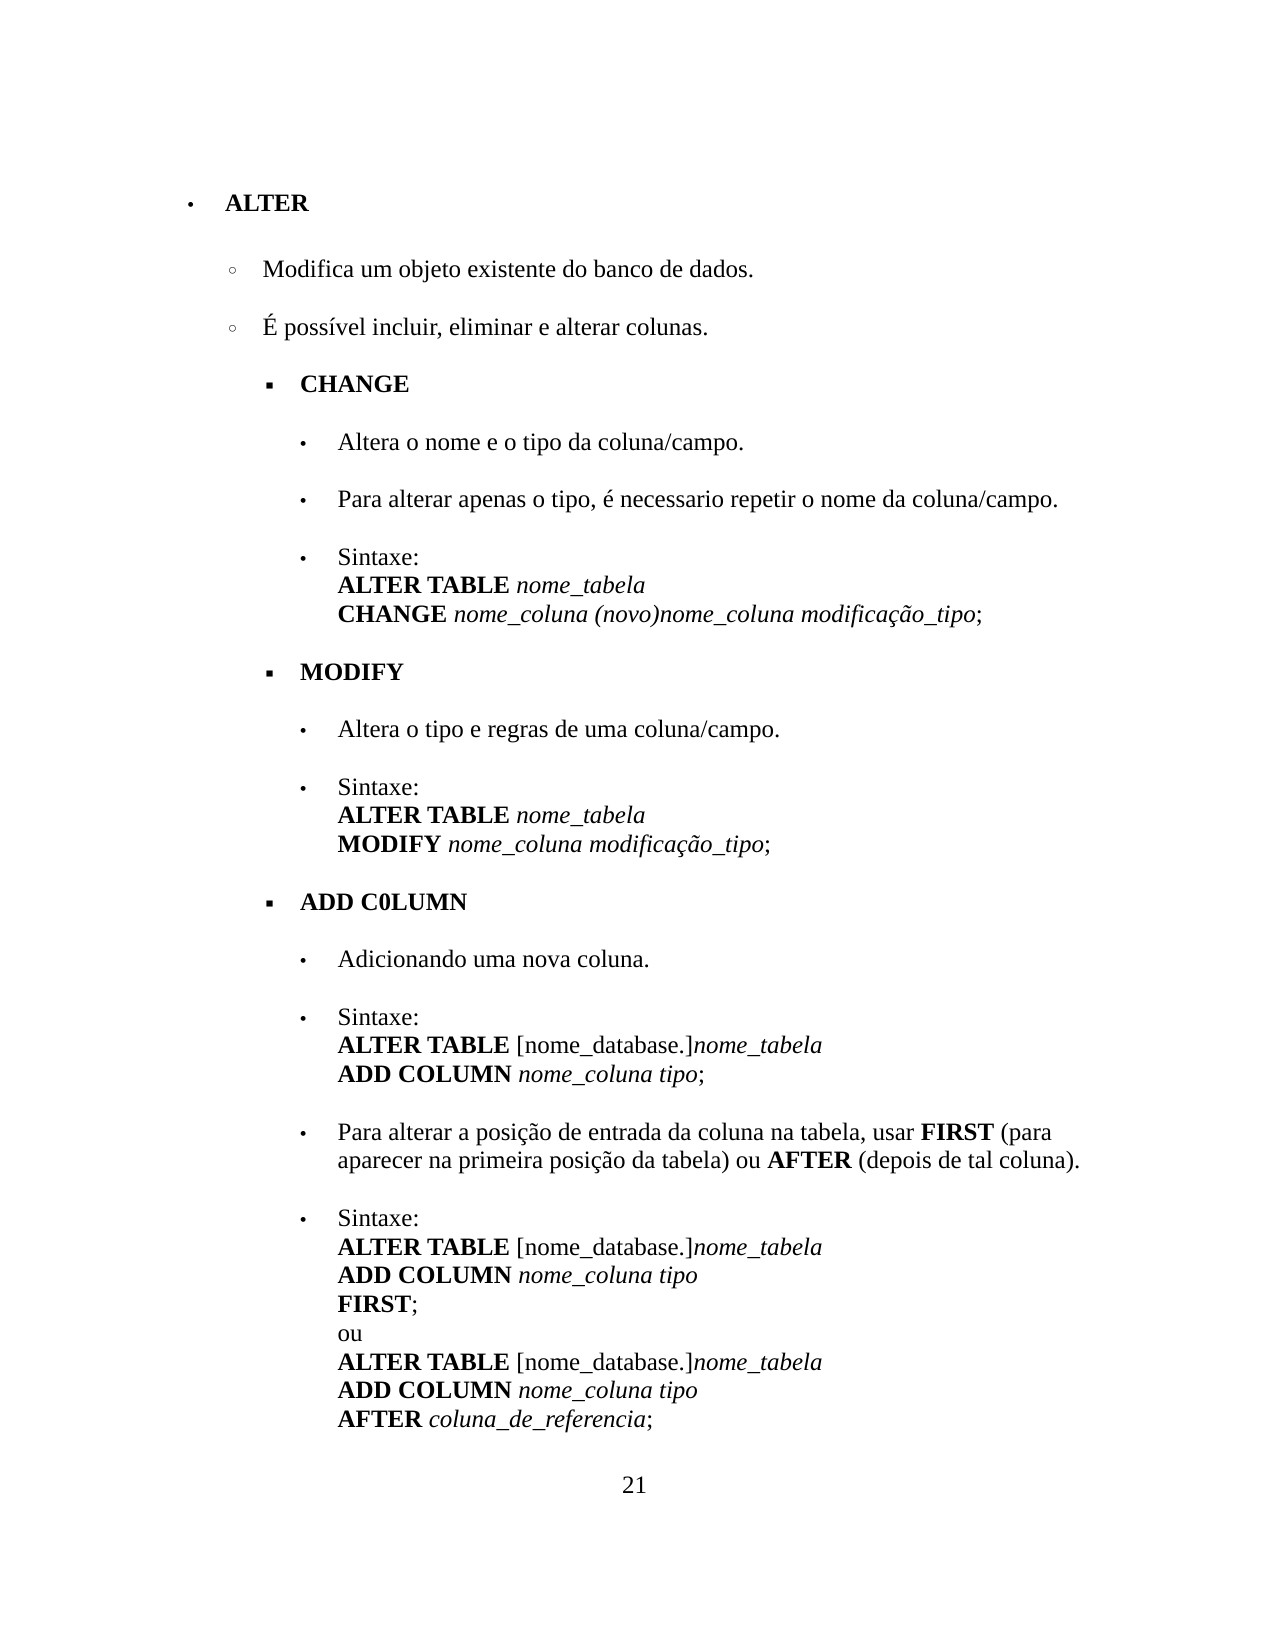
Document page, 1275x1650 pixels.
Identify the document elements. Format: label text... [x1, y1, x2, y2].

list Sintaxe: ALTER TABLE [nome_database.]nome_tabela ADD COLUMN nome_coluna tipo; [300, 1002, 1125, 1117]
list CHANGE [262, 369, 1125, 427]
list Sintaxe: ALTER TABLE nome_tabela CHANGE nome_coluna (novo)nome_coluna modificação_tipo; [300, 542, 1125, 657]
list Sintaxe: ALTER TABLE [nome_database.]nome_tabela ADD COLUMN nome_coluna tipo FIRST; ou ALTER TABLE [nome_database.]nome_tabela ADD COLUMN nome_coluna tipo AFTER coluna_de_referencia; [300, 1203, 1125, 1433]
list Altera o nome e o tipo da coluna/campo. [300, 427, 1125, 484]
list Para alterar a posição de entrada da coluna na tabela, usar FIRST (para aparecer na primeira posição da tabela) ou AFTER (depois de tal coluna). [300, 1117, 1125, 1203]
list [262, 150, 1125, 179]
list ADD C0LUMN [262, 887, 1125, 944]
list Sintaxe: ALTER TABLE nome_tabela MODIFY nome_coluna modificação_tipo; [300, 772, 1125, 887]
list MODIFY [262, 657, 1125, 714]
list Modifica um objeto existente do banco de dados. [225, 254, 1125, 312]
list Para alterar apenas o tipo, é necessario repetir o nome da coluna/campo. [300, 484, 1125, 542]
list Altera o tipo e regras de uma coluna/campo. [300, 714, 1125, 772]
list É possível incluir, eliminar e alterar colunas. [225, 312, 1125, 369]
list Adicionando uma nova coluna. [300, 944, 1125, 1002]
list ALTER [187, 188, 1125, 245]
